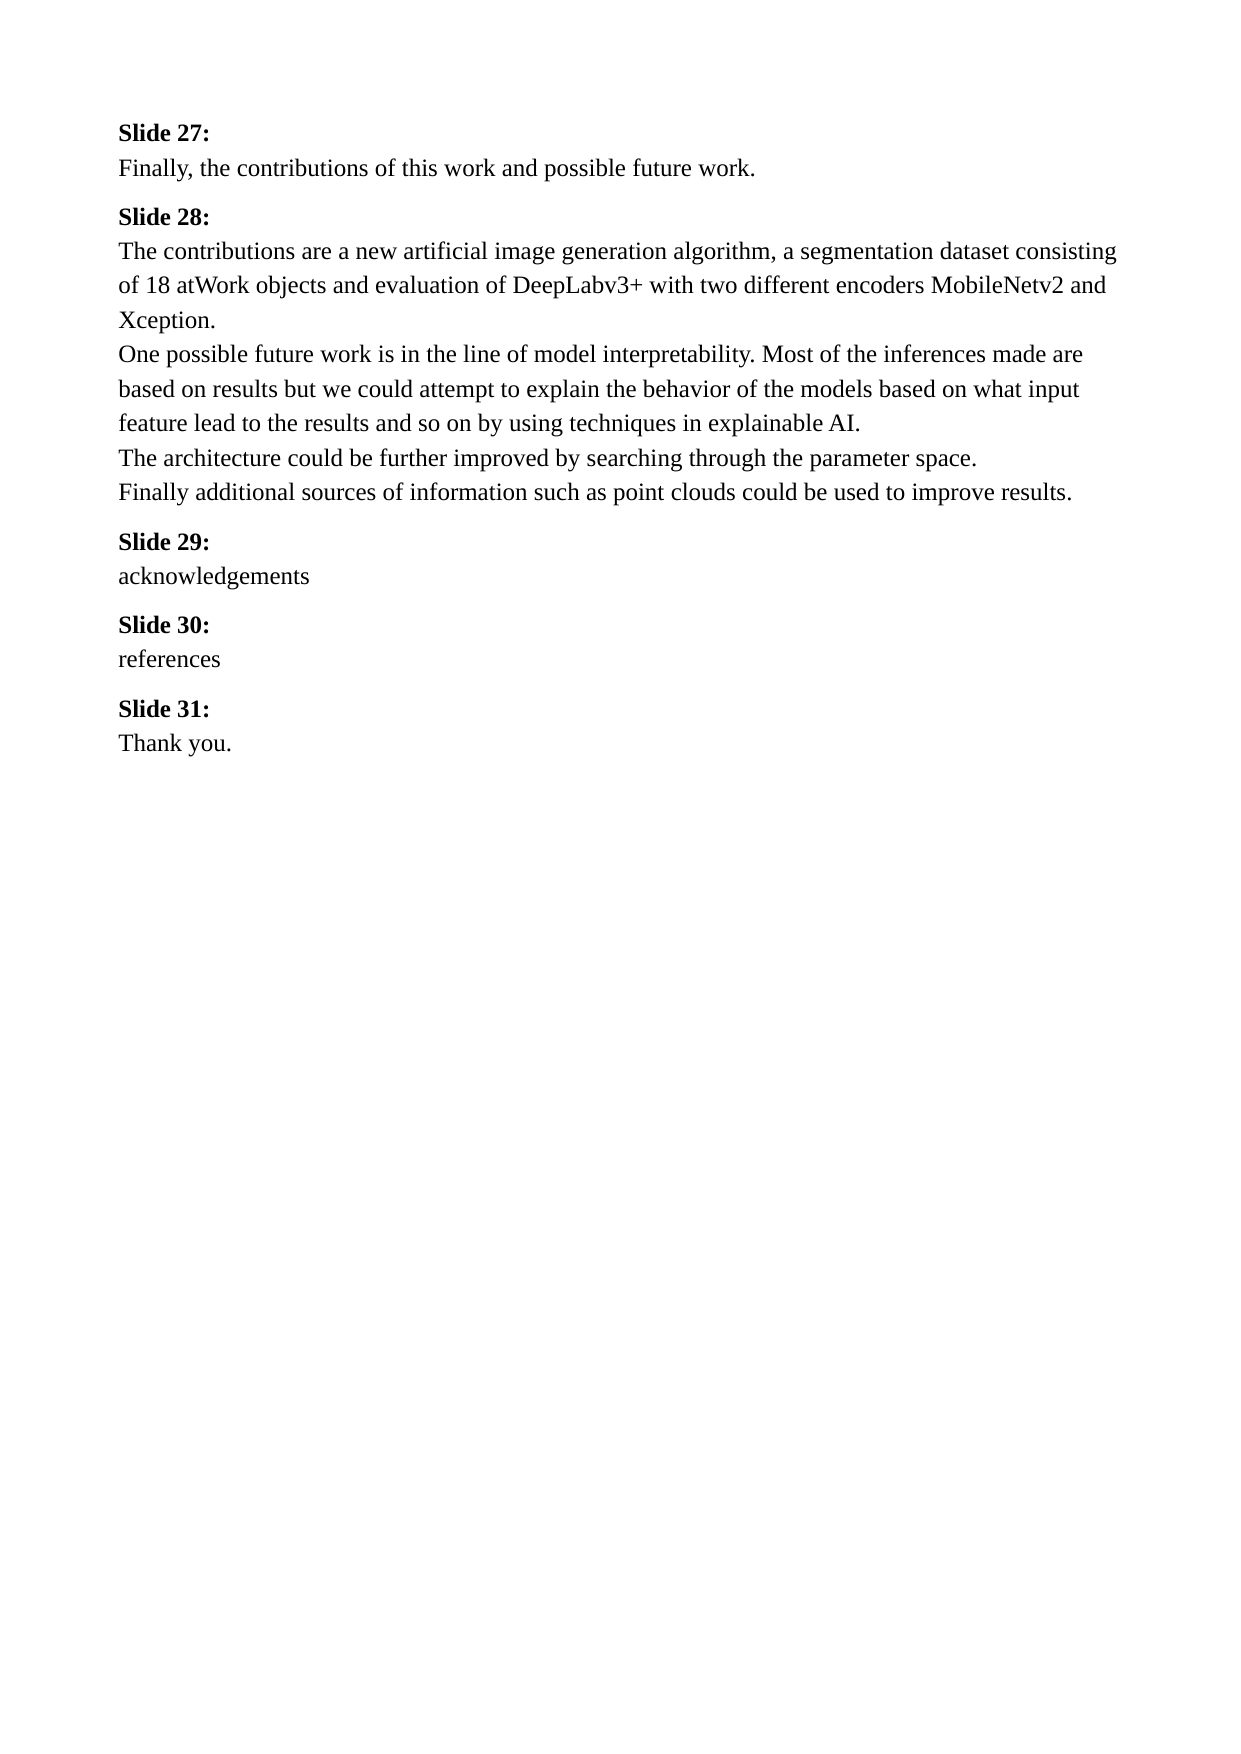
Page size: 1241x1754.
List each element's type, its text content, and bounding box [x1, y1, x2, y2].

text Slide 29: acknowledgements [118, 527, 1122, 590]
text Slide 28: The contributions are a new artificial image generation algorithm, a segmentation dataset consisting of 18 atWork objects and evaluation of DeepLabv3+ with two different encoders MobileNetv2 and Xception. One possible future work is in the line of model interpretability. Most of the inferences made are based on results but we could attempt to explain the behavior of the models based on what input feature lead to the results and so on by using techniques in explainable AI. The architecture could be further improved by searching through the parameter space. Finally additional sources of information such as point clouds could be used to improve results. [118, 202, 1122, 506]
text Slide 30: references [118, 610, 1122, 673]
text Slide 27: Finally, the contributions of this work and possible future work. [118, 118, 1122, 181]
text Slide 31: Thank you. [118, 694, 1122, 757]
